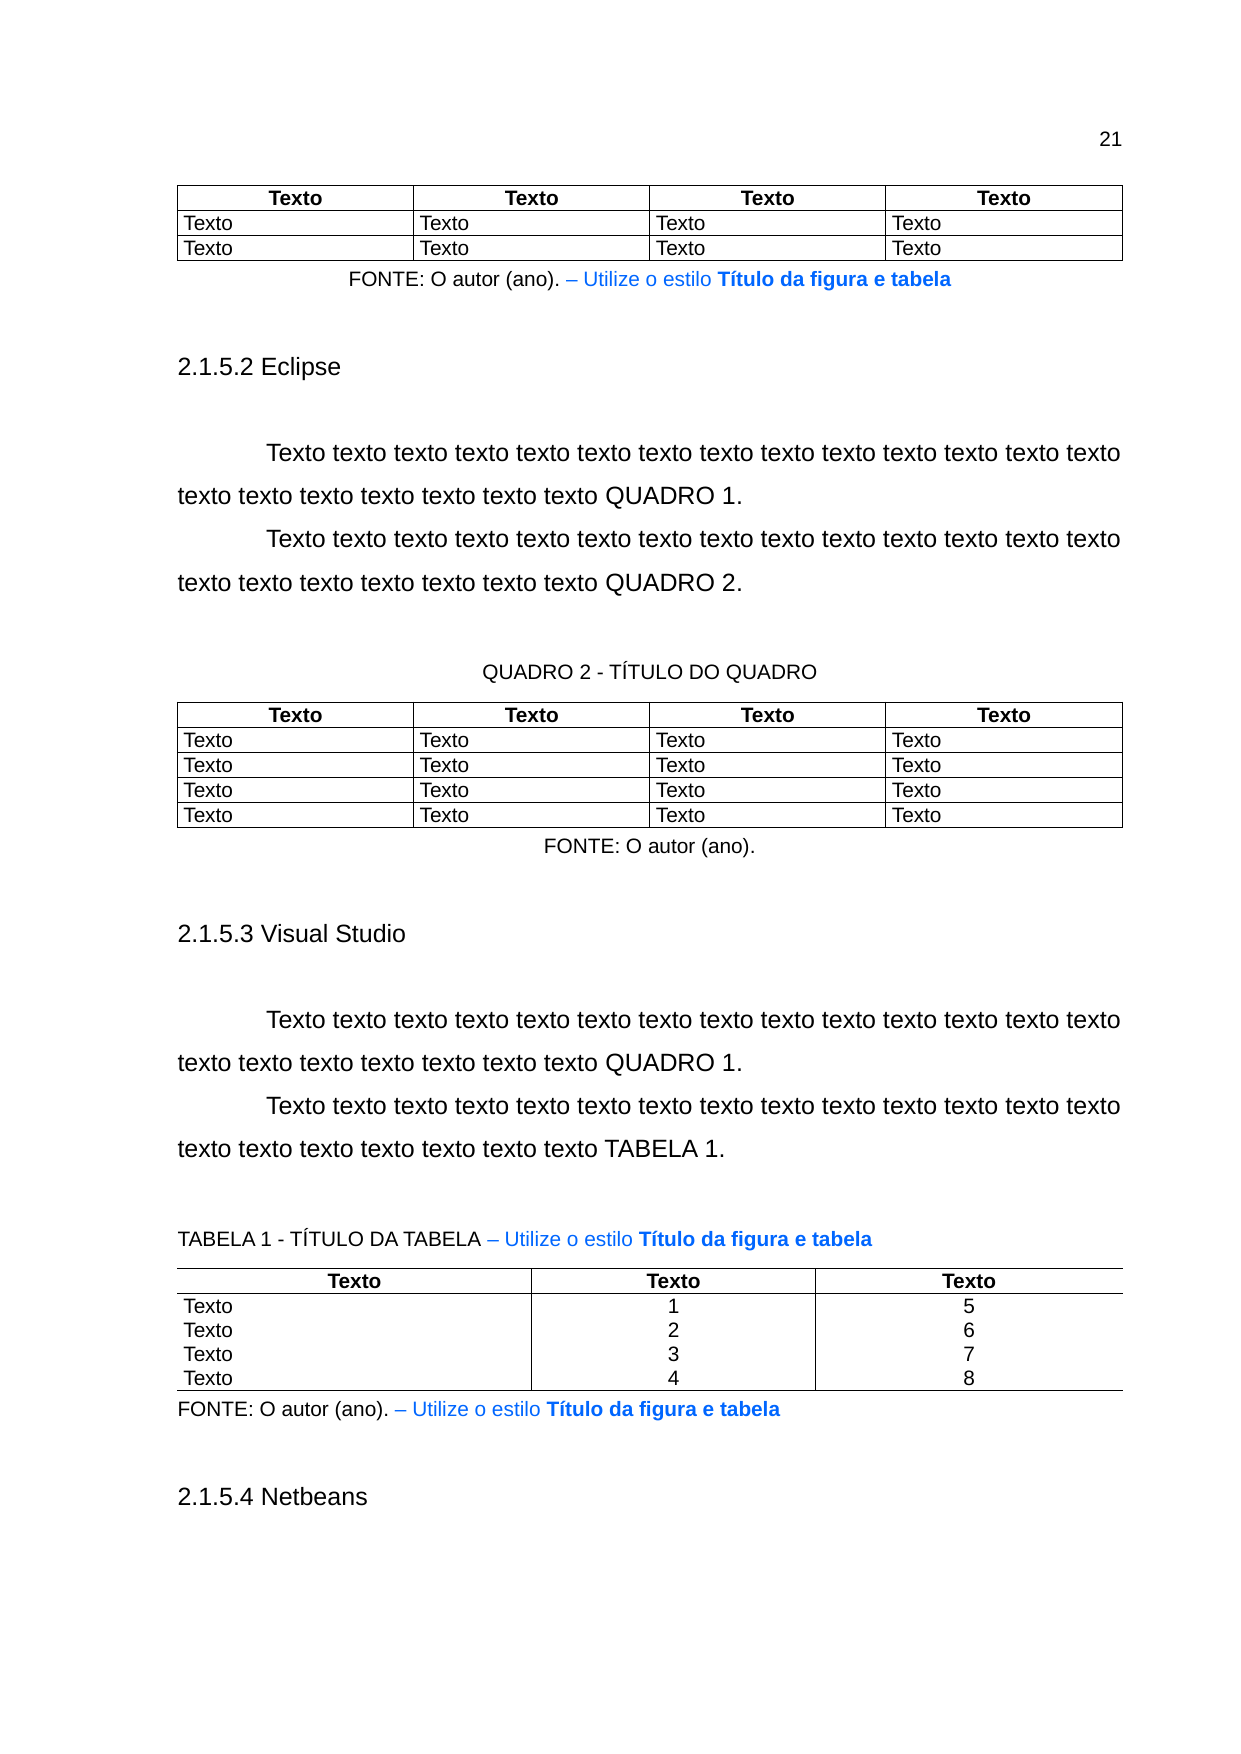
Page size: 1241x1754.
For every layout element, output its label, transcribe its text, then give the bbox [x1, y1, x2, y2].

table_cell Texto [178, 236, 413, 260]
table_cell 2 [532, 1318, 815, 1342]
table_cell Texto [650, 236, 885, 260]
table_cell Texto [886, 728, 1122, 752]
subtitle Netbeans [177, 1482, 1122, 1511]
table_cell Texto [178, 778, 413, 802]
table_cell Texto [414, 803, 649, 827]
table_cell Texto [414, 728, 649, 752]
table_cell 1 [532, 1294, 815, 1318]
table_cell Texto [178, 803, 413, 827]
text QUADRO 2 - TÍTULO DO QUADRO [177, 660, 1122, 684]
table_cell Texto [414, 211, 649, 235]
table_cell Texto [414, 753, 649, 777]
text TABELA 1 - TÍTULO DA TABELA – Utilize o estilo Título da figura e tabela [177, 1226, 1122, 1250]
table_cell Texto [886, 236, 1122, 260]
table_cell 8 [816, 1366, 1122, 1390]
table_cell Texto [178, 728, 413, 752]
table_cell Texto [177, 1342, 531, 1366]
table_cell Texto [178, 211, 413, 235]
table_cell Texto [886, 778, 1122, 802]
table_cell 4 [532, 1366, 815, 1390]
table_header Texto [650, 186, 885, 210]
table_cell Texto [414, 236, 649, 260]
table_cell Texto [650, 728, 885, 752]
subtitle Visual Studio [177, 919, 1122, 947]
table_cell 3 [532, 1342, 815, 1366]
table_header Texto [886, 186, 1122, 210]
table_cell Texto [414, 778, 649, 802]
table_cell Texto [177, 1318, 531, 1342]
table_cell Texto [178, 753, 413, 777]
table_cell Texto [177, 1366, 531, 1390]
table_header Texto [532, 1269, 815, 1293]
text Texto texto texto texto texto texto texto texto texto texto texto texto texto texto texto texto texto texto texto texto texto QUADRO 2. [177, 524, 1122, 596]
table_header Texto [650, 703, 885, 727]
table_header Texto [816, 1269, 1122, 1293]
table_cell Texto [650, 778, 885, 802]
table_header Texto [178, 186, 413, 210]
table_cell Texto [886, 753, 1122, 777]
table_header Texto [414, 186, 649, 210]
table_cell Texto [886, 803, 1122, 827]
text FONTE: O autor (ano). – Utilize o estilo Título da figura e tabela [177, 1397, 1122, 1421]
text Texto texto texto texto texto texto texto texto texto texto texto texto texto texto texto texto texto texto texto texto texto TABELA 1. [177, 1091, 1122, 1163]
table_header Texto [414, 703, 649, 727]
table_cell 5 [816, 1294, 1122, 1318]
table_header Texto [177, 1269, 531, 1293]
text Texto texto texto texto texto texto texto texto texto texto texto texto texto texto texto texto texto texto texto texto texto QUADRO 1. [177, 1005, 1122, 1077]
table_cell Texto [650, 753, 885, 777]
subtitle Eclipse [177, 352, 1122, 381]
text FONTE: O autor (ano). [177, 834, 1122, 858]
table_header Texto [178, 703, 413, 727]
table_cell Texto [650, 803, 885, 827]
text FONTE: O autor (ano). – Utilize o estilo Título da figura e tabela [177, 267, 1122, 291]
table_cell Texto [650, 211, 885, 235]
table_header Texto [886, 703, 1122, 727]
table_cell Texto [886, 211, 1122, 235]
table_cell 6 [816, 1318, 1122, 1342]
table_cell 7 [816, 1342, 1122, 1366]
text Texto texto texto texto texto texto texto texto texto texto texto texto texto texto texto texto texto texto texto texto texto QUADRO 1. [177, 438, 1122, 510]
table_cell Texto [177, 1294, 531, 1318]
